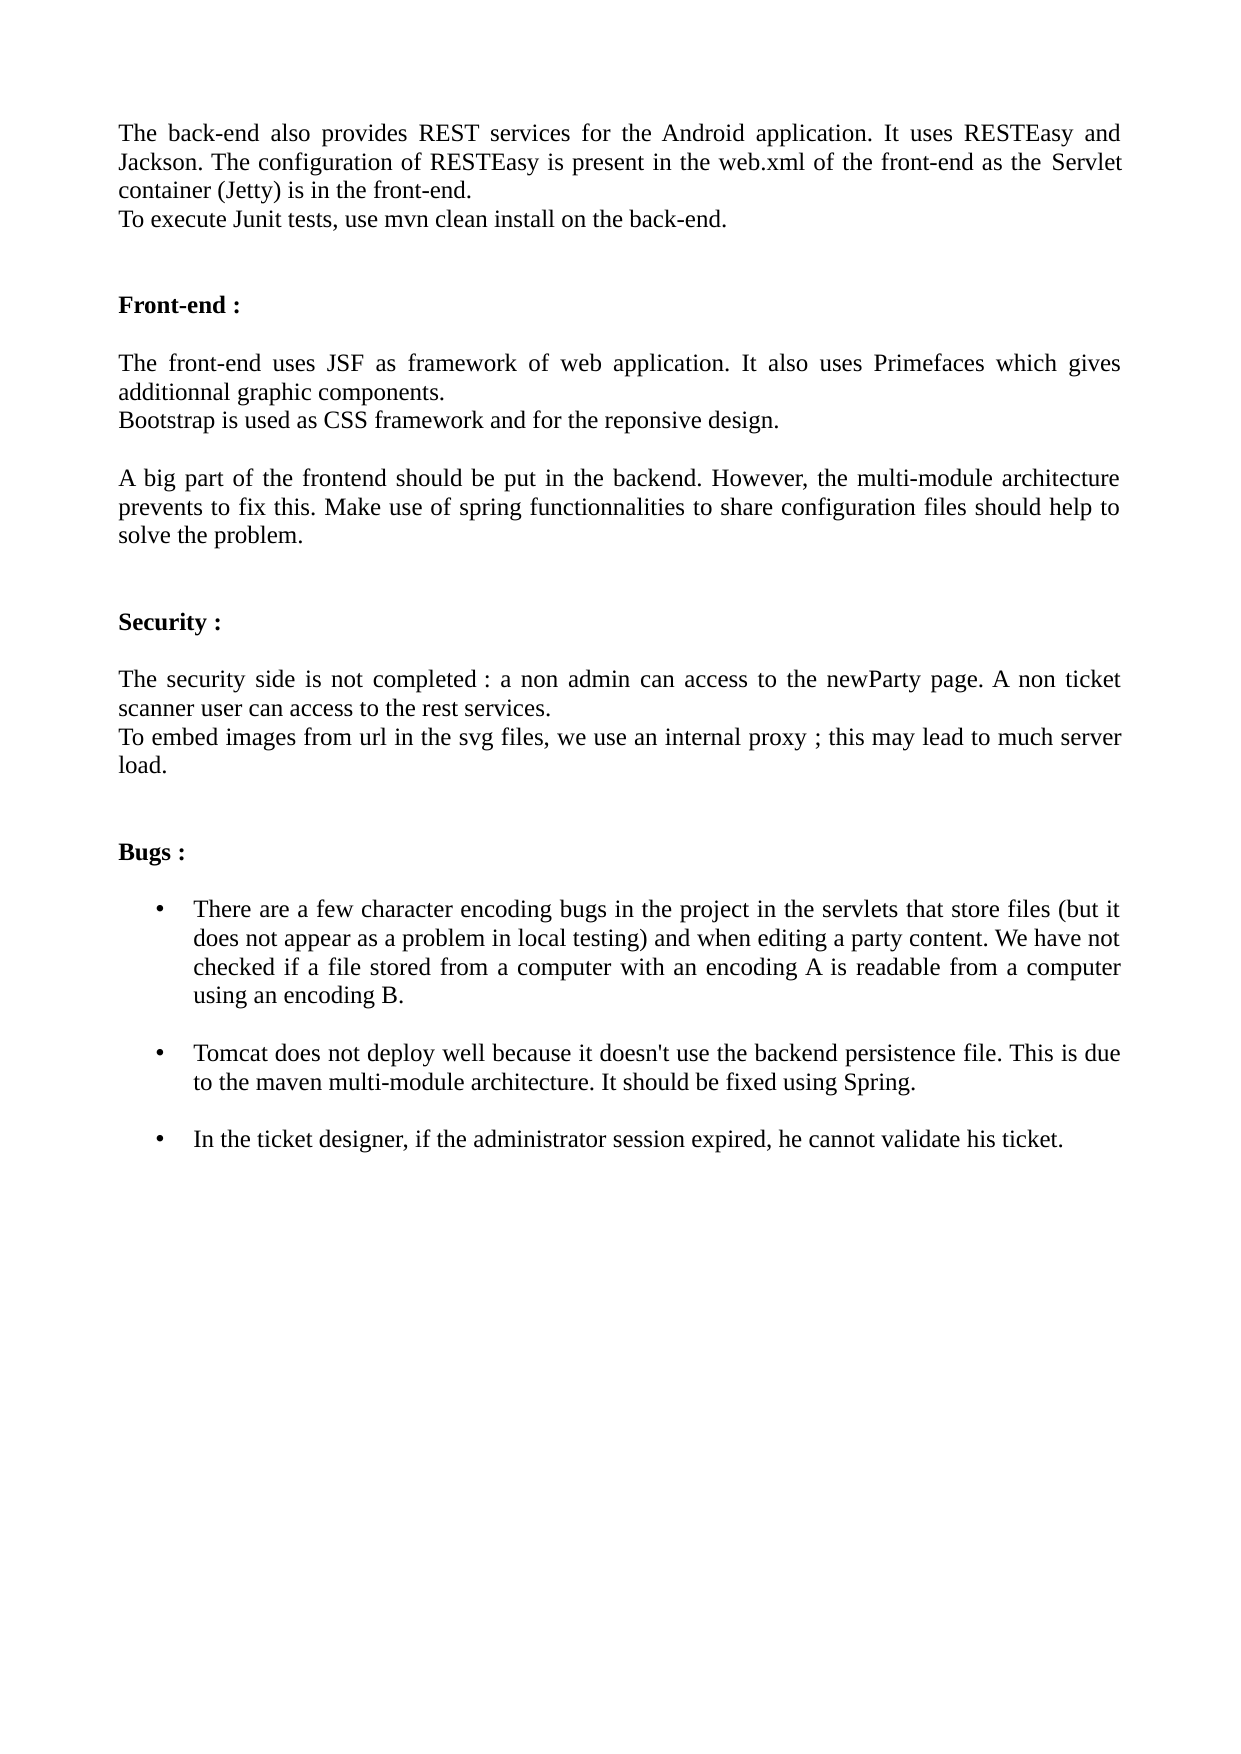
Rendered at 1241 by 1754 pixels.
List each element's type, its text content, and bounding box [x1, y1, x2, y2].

text The security side is not completed : a non admin can access to the newParty page. A non ticket scanner user can access to the rest services. [118, 664, 1122, 722]
text To execute Junit tests, use mvn clean install on the back-end. [118, 204, 1122, 233]
list In the ticket designer, if the administrator session expired, he cannot validate his ticket. [156, 1124, 1122, 1153]
list Tomcat does not deploy well because it doesn't use the backend persistence file. This is due to the maven multi-module architecture. It should be fixed using Spring. [156, 1038, 1122, 1096]
text The front-end uses JSF as framework of web application. It also uses Primefaces which gives additionnal graphic components. [118, 348, 1122, 406]
text Front-end : [118, 291, 1122, 319]
text Security : [118, 607, 1122, 636]
text Bootstrap is used as CSS framework and for the reponsive design. [118, 406, 1122, 434]
text To embed images from url in the svg files, we use an internal proxy ; this may lead to much server load. [118, 722, 1122, 779]
text The back-end also provides REST services for the Android application. It uses RESTEasy and Jackson. The configuration of RESTEasy is present in the web.xml of the front-end as the Servlet container (Jetty) is in the front-end. [118, 118, 1122, 204]
text Bugs : [118, 837, 1122, 866]
text A big part of the frontend should be put in the backend. However, the multi-module architecture prevents to fix this. Make use of spring functionnalities to share configuration files should help to solve the problem. [118, 463, 1122, 549]
list There are a few character encoding bugs in the project in the servlets that store files (but it does not appear as a problem in local testing) and when editing a party content. We have not checked if a file stored from a computer with an encoding A is readable from a computer using an encoding B. [156, 894, 1122, 1009]
